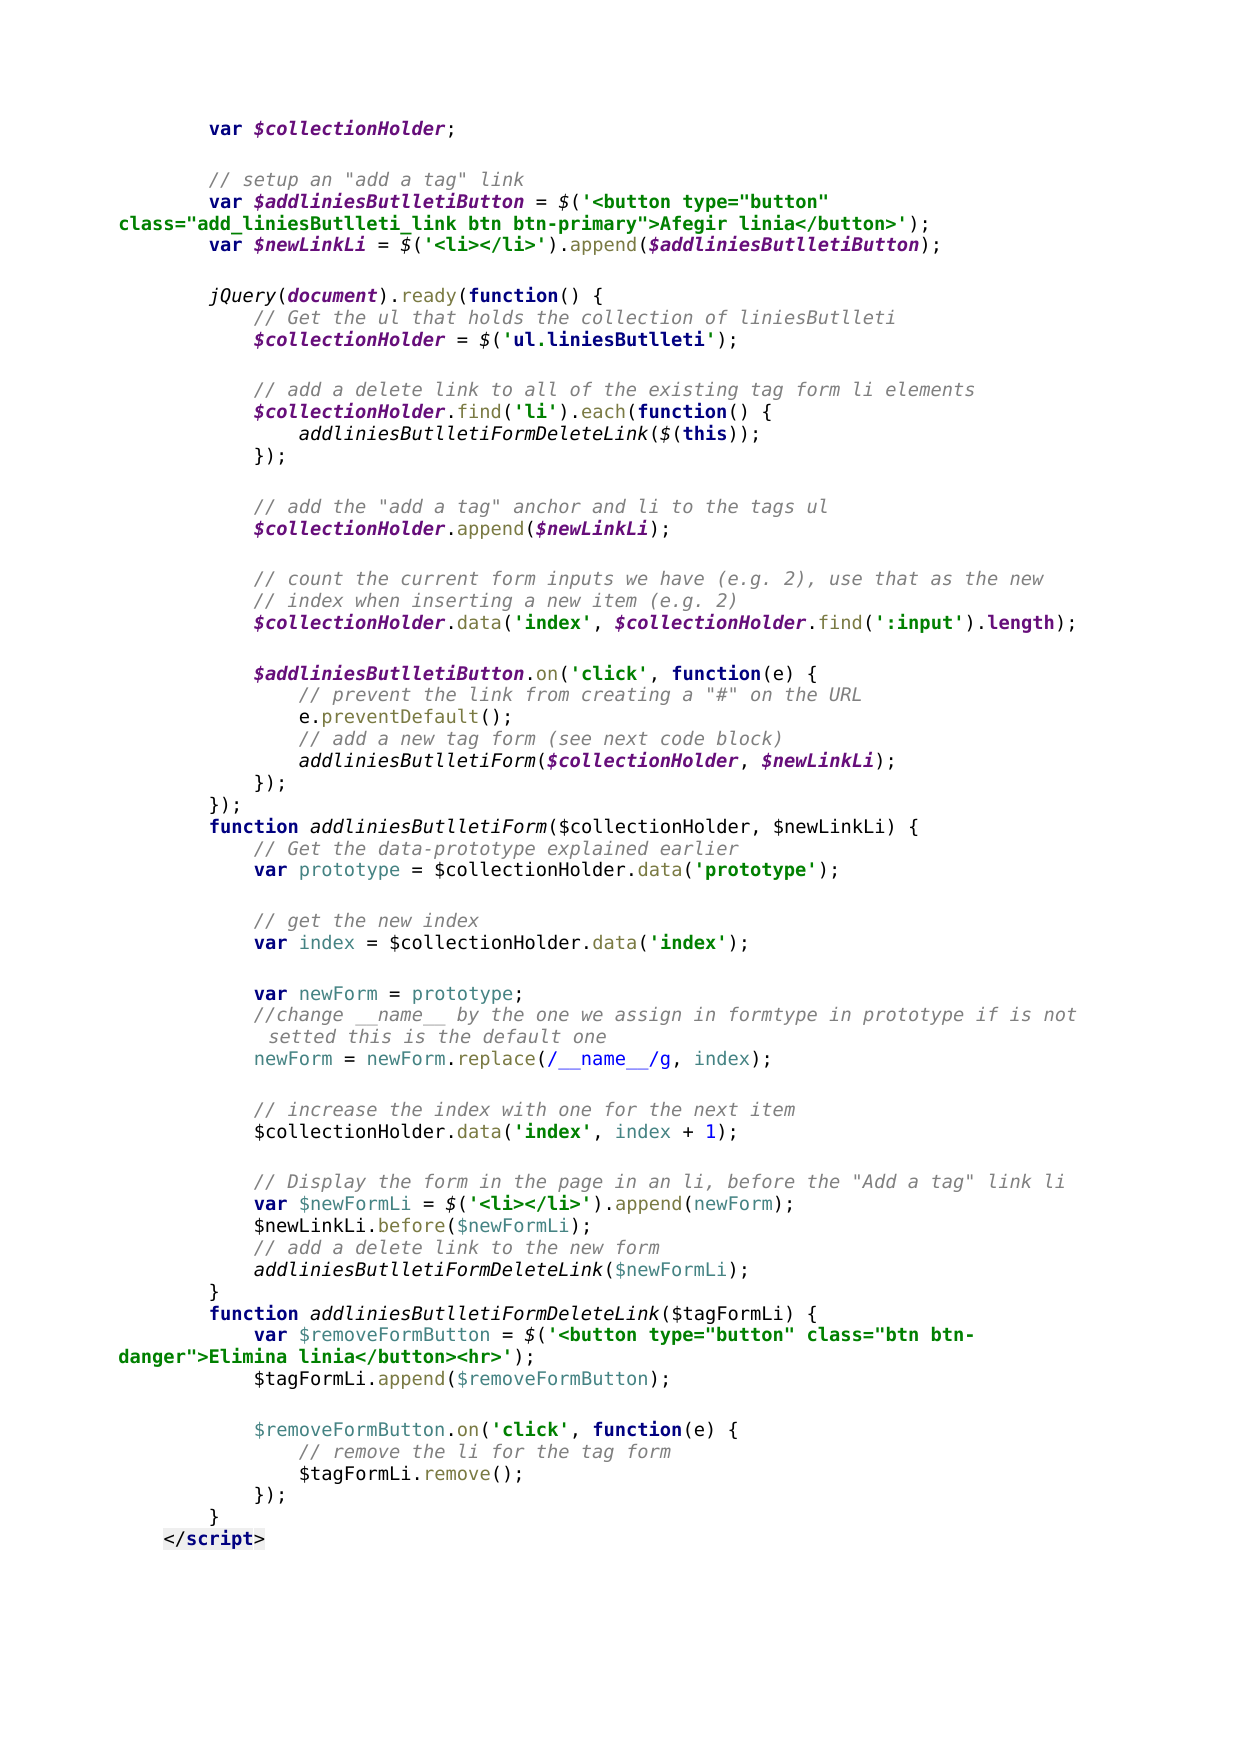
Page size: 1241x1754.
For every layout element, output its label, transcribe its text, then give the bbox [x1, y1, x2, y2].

text var $collectionHolder; // setup an "add a tag" link var $addliniesButlletiButton = $('<button type="button" class="add_liniesButlleti_link btn btn-primary">Afegir linia</button>'); var $newLinkLi = $('<li></li>').append($addliniesButlletiButton); jQuery(document).ready(function() { // Get the ul that holds the collection of liniesButlleti $collectionHolder = $('ul.liniesButlleti'); // add a delete link to all of the existing tag form li elements $collectionHolder.find('li').each(function() { addliniesButlletiFormDeleteLink($(this)); }); // add the "add a tag" anchor and li to the tags ul $collectionHolder.append($newLinkLi); // count the current form inputs we have (e.g. 2), use that as the new // index when inserting a new item (e.g. 2) $collectionHolder.data('index', $collectionHolder.find(':input').length); $addliniesButlletiButton.on('click', function(e) { // prevent the link from creating a "#" on the URL e.preventDefault(); // add a new tag form (see next code block) addliniesButlletiForm($collectionHolder, $newLinkLi); }); }); function addliniesButlletiForm($collectionHolder, $newLinkLi) { // Get the data-prototype explained earlier var prototype = $collectionHolder.data('prototype'); // get the new index var index = $collectionHolder.data('index'); var newForm = prototype; //change __name__ by the one we assign in formtype in prototype if is not setted this is the default one newForm = newForm.replace(/__name__/g, index); // increase the index with one for the next item $collectionHolder.data('index', index + 1); // Display the form in the page in an li, before the "Add a tag" link li var $newFormLi = $('<li></li>').append(newForm); $newLinkLi.before($newFormLi); // add a delete link to the new form addliniesButlletiFormDeleteLink($newFormLi); } function addliniesButlletiFormDeleteLink($tagFormLi) { var $removeFormButton = $('<button type="button" class="btn btn-danger">Elimina linia</button><hr>'); $tagFormLi.append($removeFormButton); $removeFormButton.on('click', function(e) { // remove the li for the tag form $tagFormLi.remove(); }); } </script> [118, 118, 1122, 1550]
